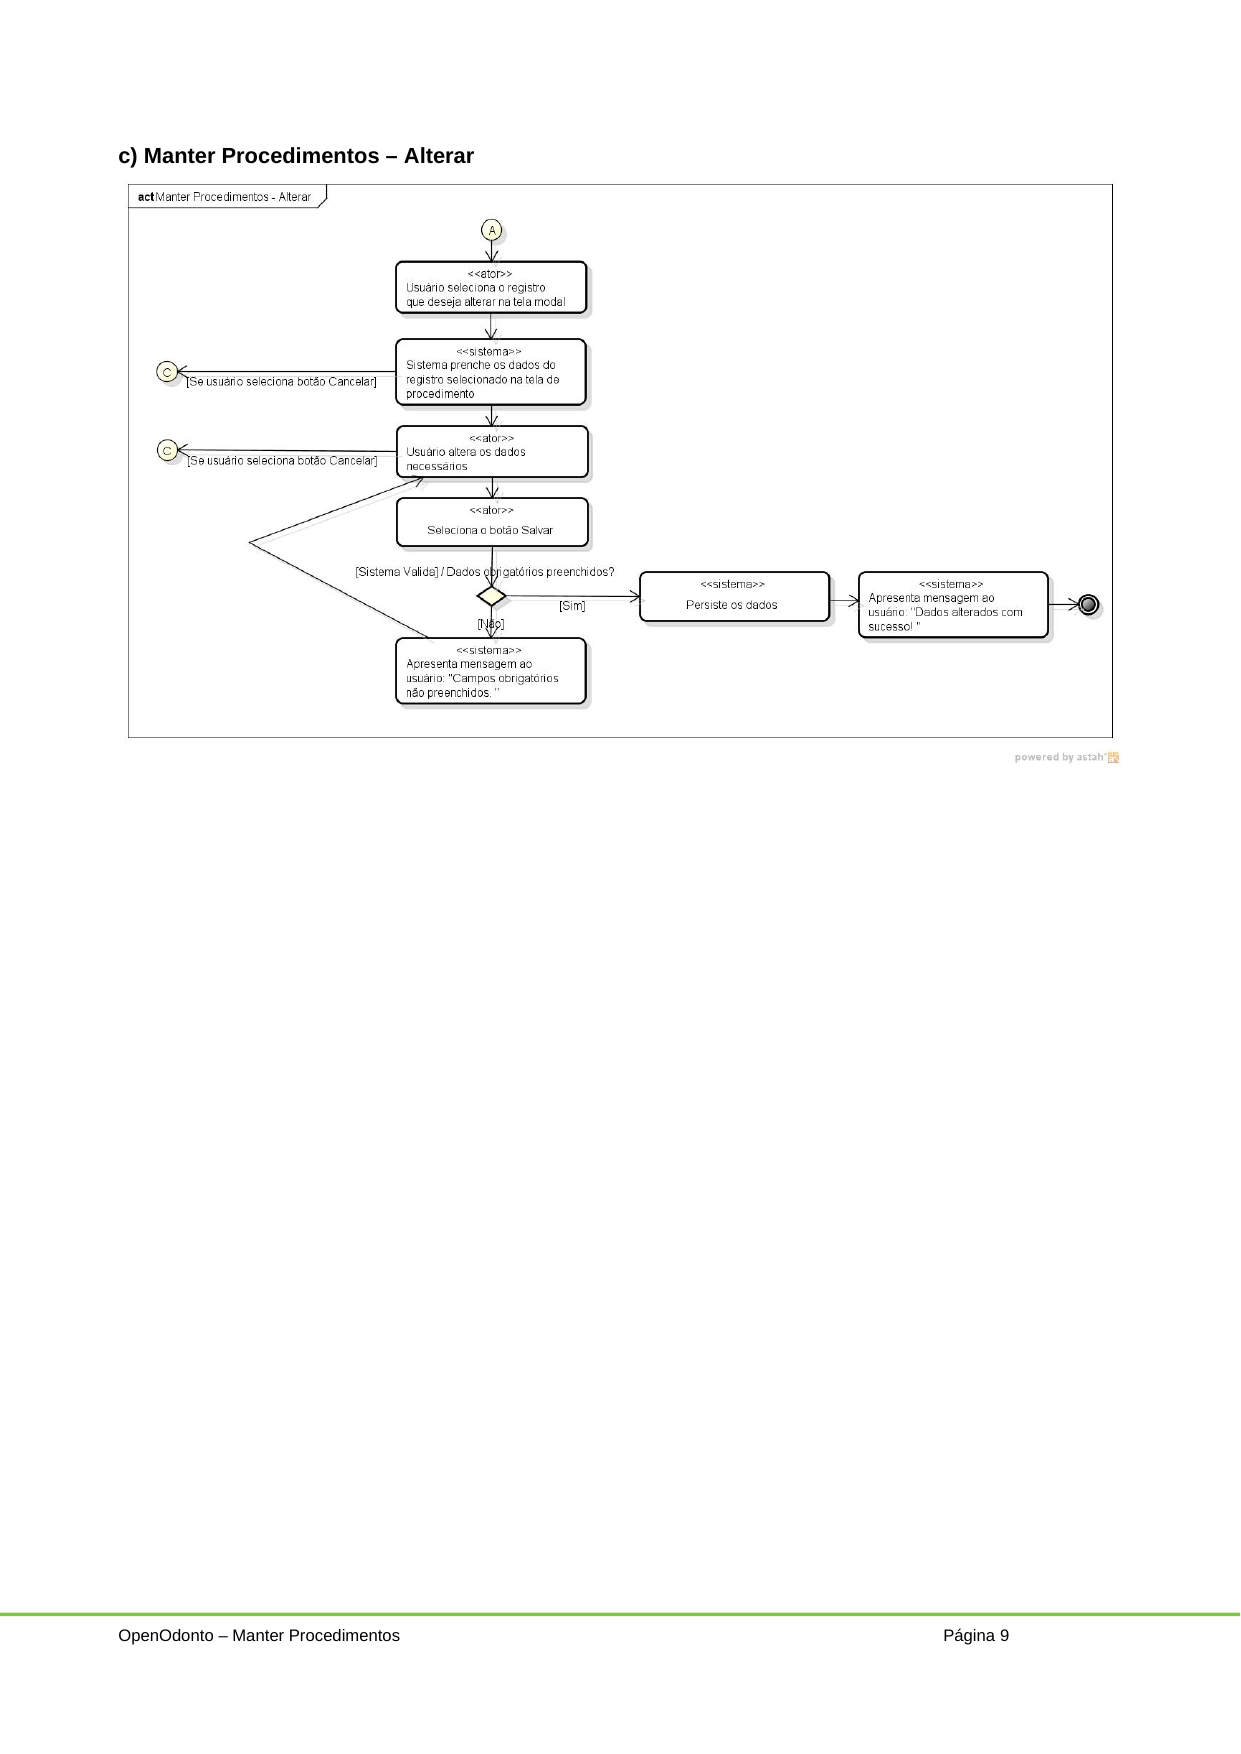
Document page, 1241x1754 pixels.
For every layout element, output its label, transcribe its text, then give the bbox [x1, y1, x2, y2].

subtitle Manter Procedimentos – Alterar [118, 143, 1122, 168]
picture [118, 174, 1122, 766]
